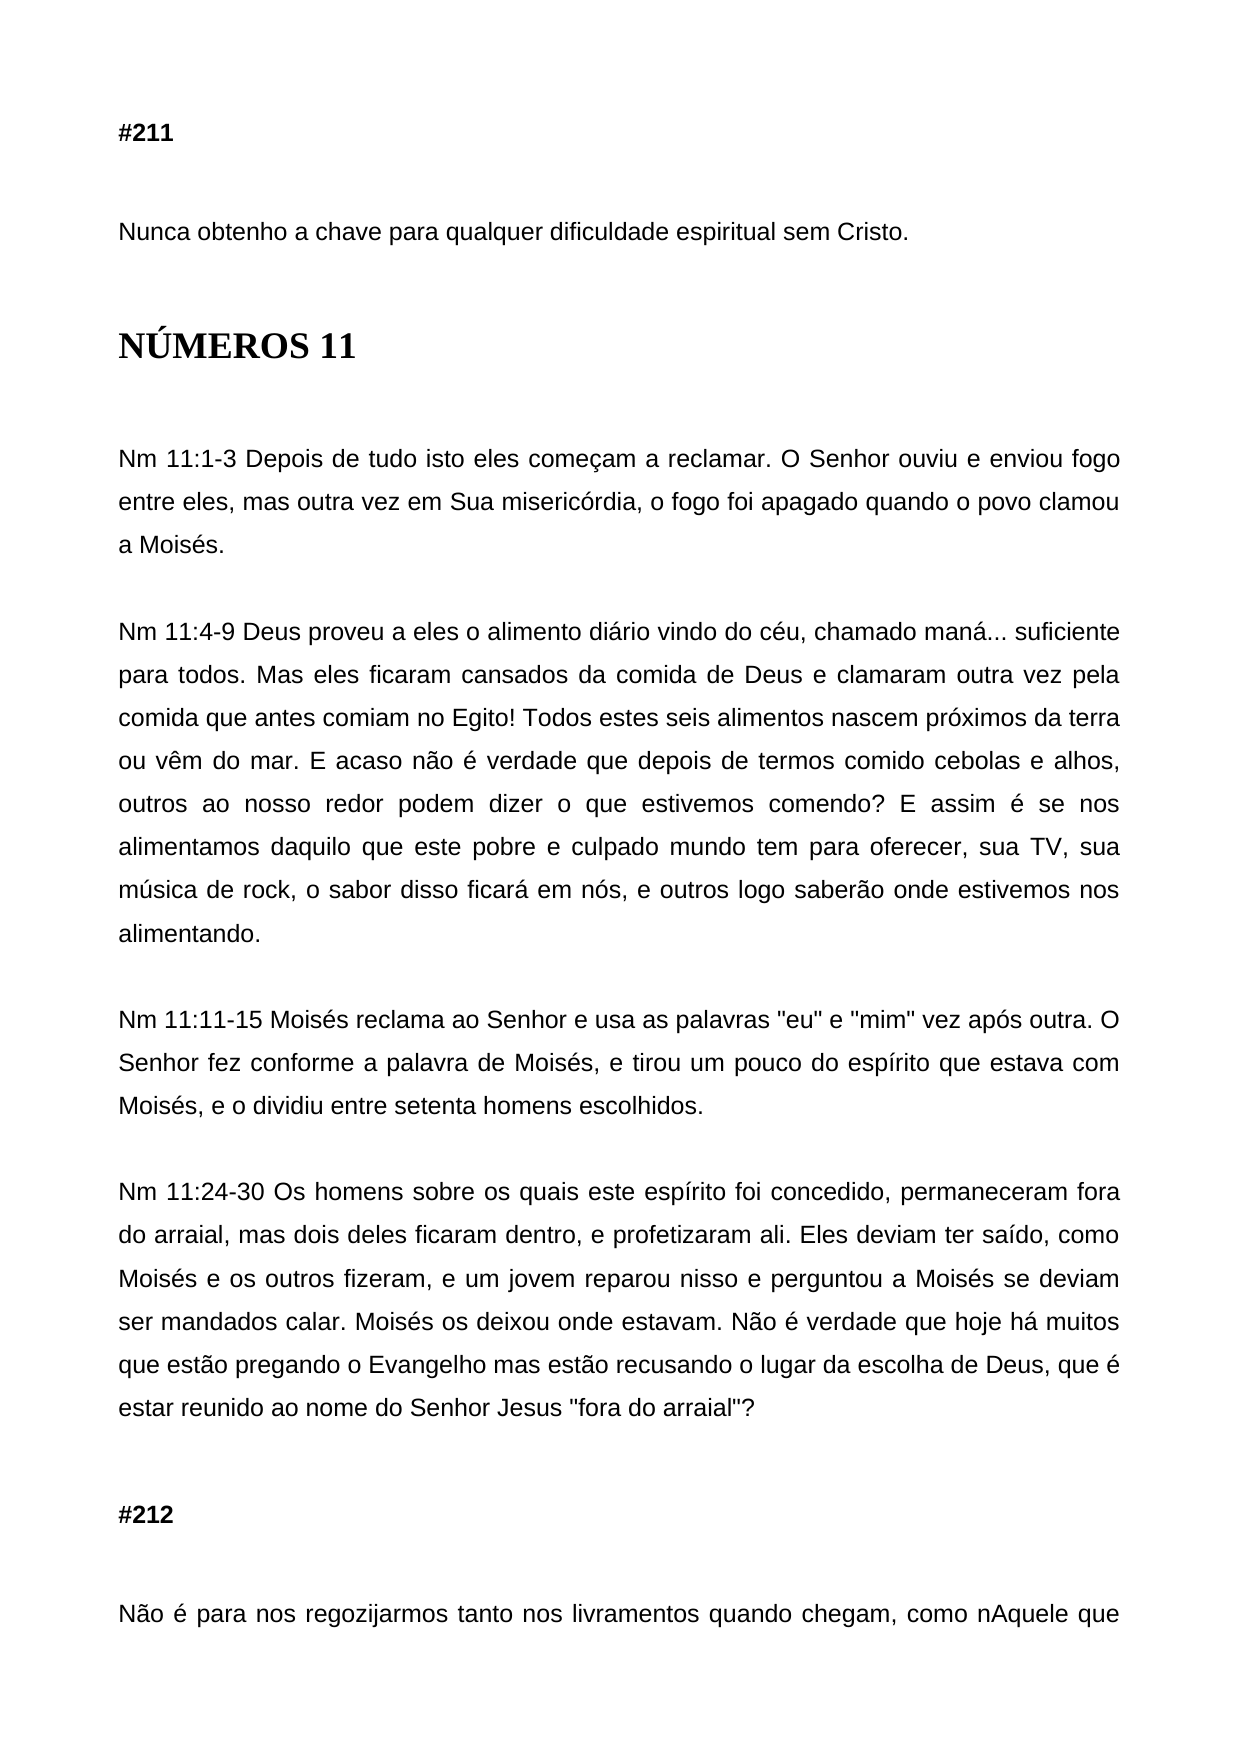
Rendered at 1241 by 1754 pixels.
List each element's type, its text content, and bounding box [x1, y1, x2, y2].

text Nm 11:11-15 Moisés reclama ao Senhor e usa as palavras "eu" e "mim" vez após outra. O Senhor fez conforme a palavra de Moisés, e tirou um pouco do espírito que estava com Moisés, e o dividiu entre setenta homens escolhidos. [118, 1005, 1122, 1120]
text Nunca obtenho a chave para qualquer dificuldade espiritual sem Cristo. [118, 217, 1122, 246]
text Nm 11:24-30 Os homens sobre os quais este espírito foi concedido, permaneceram fora do arraial, mas dois deles ficaram dentro, e profetizaram ali. Eles deviam ter saído, como Moisés e os outros fizeram, e um jovem reparou nisso e perguntou a Moisés se deviam ser mandados calar. Moisés os deixou onde estavam. Não é verdade que hoje há muitos que estão pregando o Evangelho mas estão recusando o lugar da escolha de Deus, que é estar reunido ao nome do Senhor Jesus "fora do arraial"? [118, 1177, 1122, 1422]
subtitle NÚMEROS 11 [118, 324, 1122, 367]
subtitle #212 [118, 1500, 1122, 1529]
text Nm 11:1-3 Depois de tudo isto eles começam a reclamar. O Senhor ouviu e enviou fogo entre eles, mas outra vez em Sua misericórdia, o fogo foi apagado quando o povo clamou a Moisés. [118, 444, 1122, 559]
text Nm 11:4-9 Deus proveu a eles o alimento diário vindo do céu, chamado maná... suficiente para todos. Mas eles ficaram cansados da comida de Deus e clamaram outra vez pela comida que antes comiam no Egito! Todos estes seis alimentos nascem próximos da terra ou vêm do mar. E acaso não é verdade que depois de termos comido cebolas e alhos, outros ao nosso redor podem dizer o que estivemos comendo? E assim é se nos alimentamos daquilo que este pobre e culpado mundo tem para oferecer, sua TV, sua música de rock, o sabor disso ficará em nós, e outros logo saberão onde estivemos nos alimentando. [118, 617, 1122, 947]
subtitle #211 [118, 118, 1122, 147]
text Não é para nos regozijarmos tanto nos livramentos quando chegam, como nAquele que [118, 1599, 1122, 1628]
